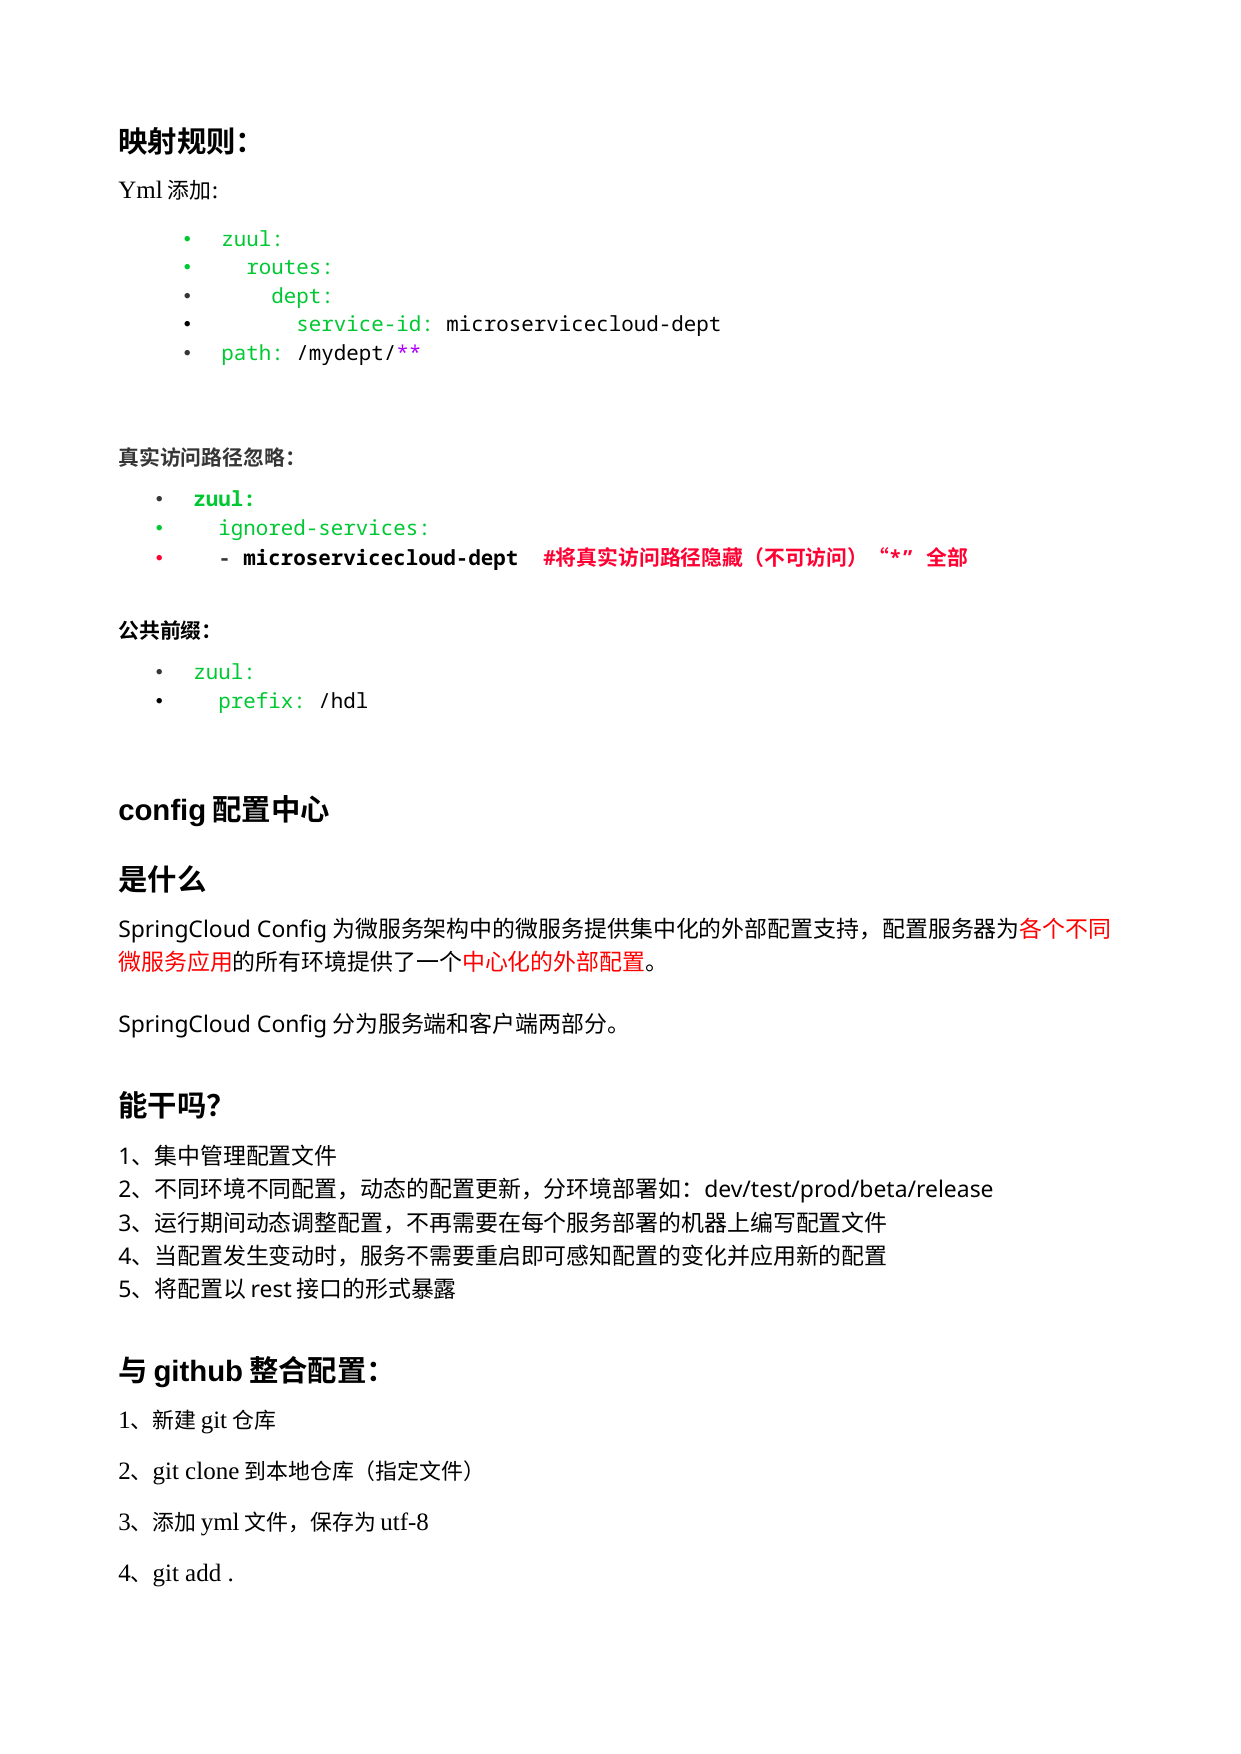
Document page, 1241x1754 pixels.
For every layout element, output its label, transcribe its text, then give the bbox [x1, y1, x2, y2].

list dept: [184, 281, 1122, 309]
text 3、运行期间动态调整配置，不再需要在每个服务部署的机器上编写配置文件 [118, 1204, 1122, 1238]
list service-id: microservicecloud-dept [184, 309, 1122, 338]
subtitle 能干吗？ [118, 1083, 1122, 1125]
subtitle 真实访问路径忽略： [118, 442, 1122, 472]
text Yml添加: [118, 173, 1122, 205]
text 5、将配置以rest接口的形式暴露 [118, 1271, 1122, 1304]
text 1、新建git仓库 [118, 1403, 1122, 1434]
subtitle 与github整合配置： [118, 1348, 1122, 1390]
subtitle 映射规则： [118, 118, 1122, 161]
list ignored-services: [156, 513, 1122, 541]
text 1、集中管理配置文件 [118, 1138, 1122, 1171]
list zuul: [156, 484, 1122, 513]
list zuul: [184, 224, 1122, 252]
text 4、git add . [118, 1556, 1122, 1587]
list - microservicecloud-dept #将真实访问路径隐藏（不可访问）“*” 全部 [156, 541, 1122, 572]
text 4、当配置发生变动时，服务不需要重启即可感知配置的变化并应用新的配置 [118, 1238, 1122, 1271]
subtitle config配置中心 [118, 786, 1122, 829]
text SpringCloud Config分为服务端和客户端两部分。 [118, 1006, 1122, 1039]
text 2、git clone到本地仓库（指定文件） [118, 1454, 1122, 1485]
text 2、不同环境不同配置，动态的配置更新，分环境部署如：dev/test/prod/beta/release [118, 1171, 1122, 1204]
subtitle 是什么 [118, 856, 1122, 898]
list prefix: /hdl [156, 686, 1122, 714]
subtitle 公共前缀： [118, 614, 1122, 645]
list path: /mydept/** [184, 338, 1122, 366]
list routes: [184, 252, 1122, 281]
text 3、添加yml文件，保存为utf-8 [118, 1505, 1122, 1536]
list zuul: [156, 657, 1122, 686]
text SpringCloud Config为微服务架构中的微服务提供集中化的外部配置支持，配置服务器为各个不同微服务应用的所有环境提供了一个中心化的外部配置。 [118, 911, 1122, 977]
